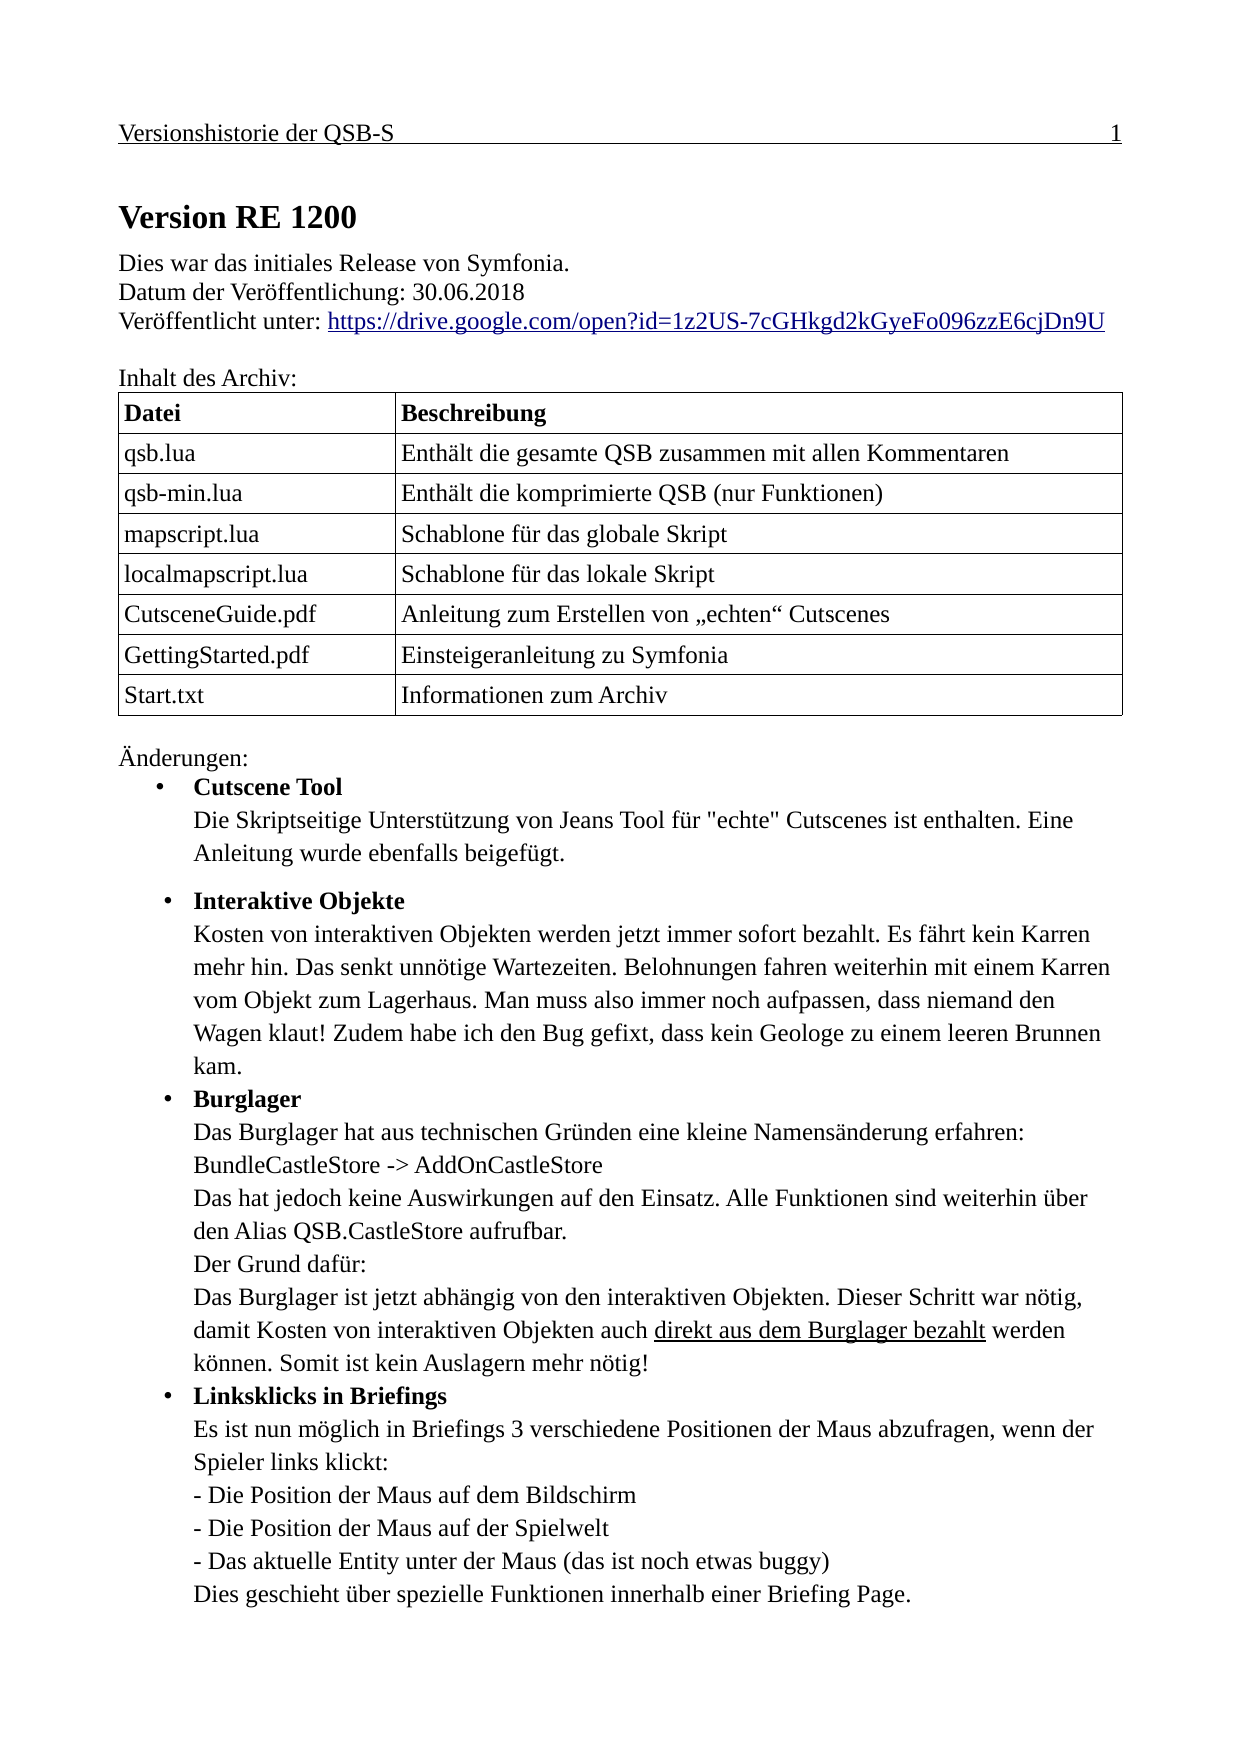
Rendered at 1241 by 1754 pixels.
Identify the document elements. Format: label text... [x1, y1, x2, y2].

text Dies war das initiales Release von Symfonia. [118, 248, 1122, 277]
text Änderungen: [118, 743, 1122, 772]
table_cell Schablone für das lokale Skript [396, 554, 1122, 594]
list Burglager Das Burglager hat aus technischen Gründen eine kleine Namensänderung erfahren: BundleCastleStore -> AddOnCastleStore Das hat jedoch keine Auswirkungen auf den Einsatz. Alle Funktionen sind weiterhin über den Alias QSB.CastleStore aufrufbar. Der Grund dafür: Das Burglager ist jetzt abhängig von den interaktiven Objekten. Dieser Schritt war nötig, damit Kosten von interaktiven Objekten auch direkt aus dem Burglager bezahlt werden können. Somit ist kein Auslagern mehr nötig! [164, 1084, 1122, 1377]
table_cell localmapscript.lua [119, 554, 395, 594]
table_cell Anleitung zum Erstellen von „echten“ Cutscenes [396, 595, 1122, 634]
text Veröffentlicht unter: https://drive.google.com/open?id=1z2US-7cGHkgd2kGyeFo096zzE6cjDn9U [118, 306, 1122, 334]
subtitle Version RE 1200 [118, 197, 1122, 236]
table_cell Enthält die komprimierte QSB (nur Funktionen) [396, 474, 1122, 513]
table_header Datei [119, 393, 395, 432]
table_header Beschreibung [396, 393, 1122, 432]
table_cell qsb-min.lua [119, 474, 395, 513]
table_cell CutsceneGuide.pdf [119, 595, 395, 634]
text Inhalt des Archiv: [118, 363, 1122, 392]
list Interaktive Objekte Kosten von interaktiven Objekten werden jetzt immer sofort bezahlt. Es fährt kein Karren mehr hin. Das senkt unnötige Wartezeiten. Belohnungen fahren weiterhin mit einem Karren vom Objekt zum Lagerhaus. Man muss also immer noch aufpassen, dass niemand den Wagen klaut! Zudem habe ich den Bug gefixt, dass kein Geologe zu einem leeren Brunnen kam. [164, 886, 1122, 1080]
table_cell Einsteigeranleitung zu Symfonia [396, 635, 1122, 674]
table_cell Schablone für das globale Skript [396, 514, 1122, 553]
text Datum der Veröffentlichung: 30.06.2018 [118, 277, 1122, 306]
table_cell Enthält die gesamte QSB zusammen mit allen Kommentaren [396, 434, 1122, 473]
list Cutscene Tool Die Skriptseitige Unterstützung von Jeans Tool für "echte" Cutscenes ist enthalten. Eine Anleitung wurde ebenfalls beigefügt. [156, 772, 1122, 867]
table_cell Informationen zum Archiv [396, 675, 1122, 714]
table_cell Start.txt [119, 675, 395, 714]
table_cell mapscript.lua [119, 514, 395, 553]
table_cell GettingStarted.pdf [119, 635, 395, 674]
table_cell qsb.lua [119, 434, 395, 473]
list Linksklicks in Briefings Es ist nun möglich in Briefings 3 verschiedene Positionen der Maus abzufragen, wenn der Spieler links klickt: - Die Position der Maus auf dem Bildschirm - Die Position der Maus auf der Spielwelt - Das aktuelle Entity unter der Maus (das ist noch etwas buggy) Dies geschieht über spezielle Funktionen innerhalb einer Briefing Page. [164, 1381, 1122, 1608]
